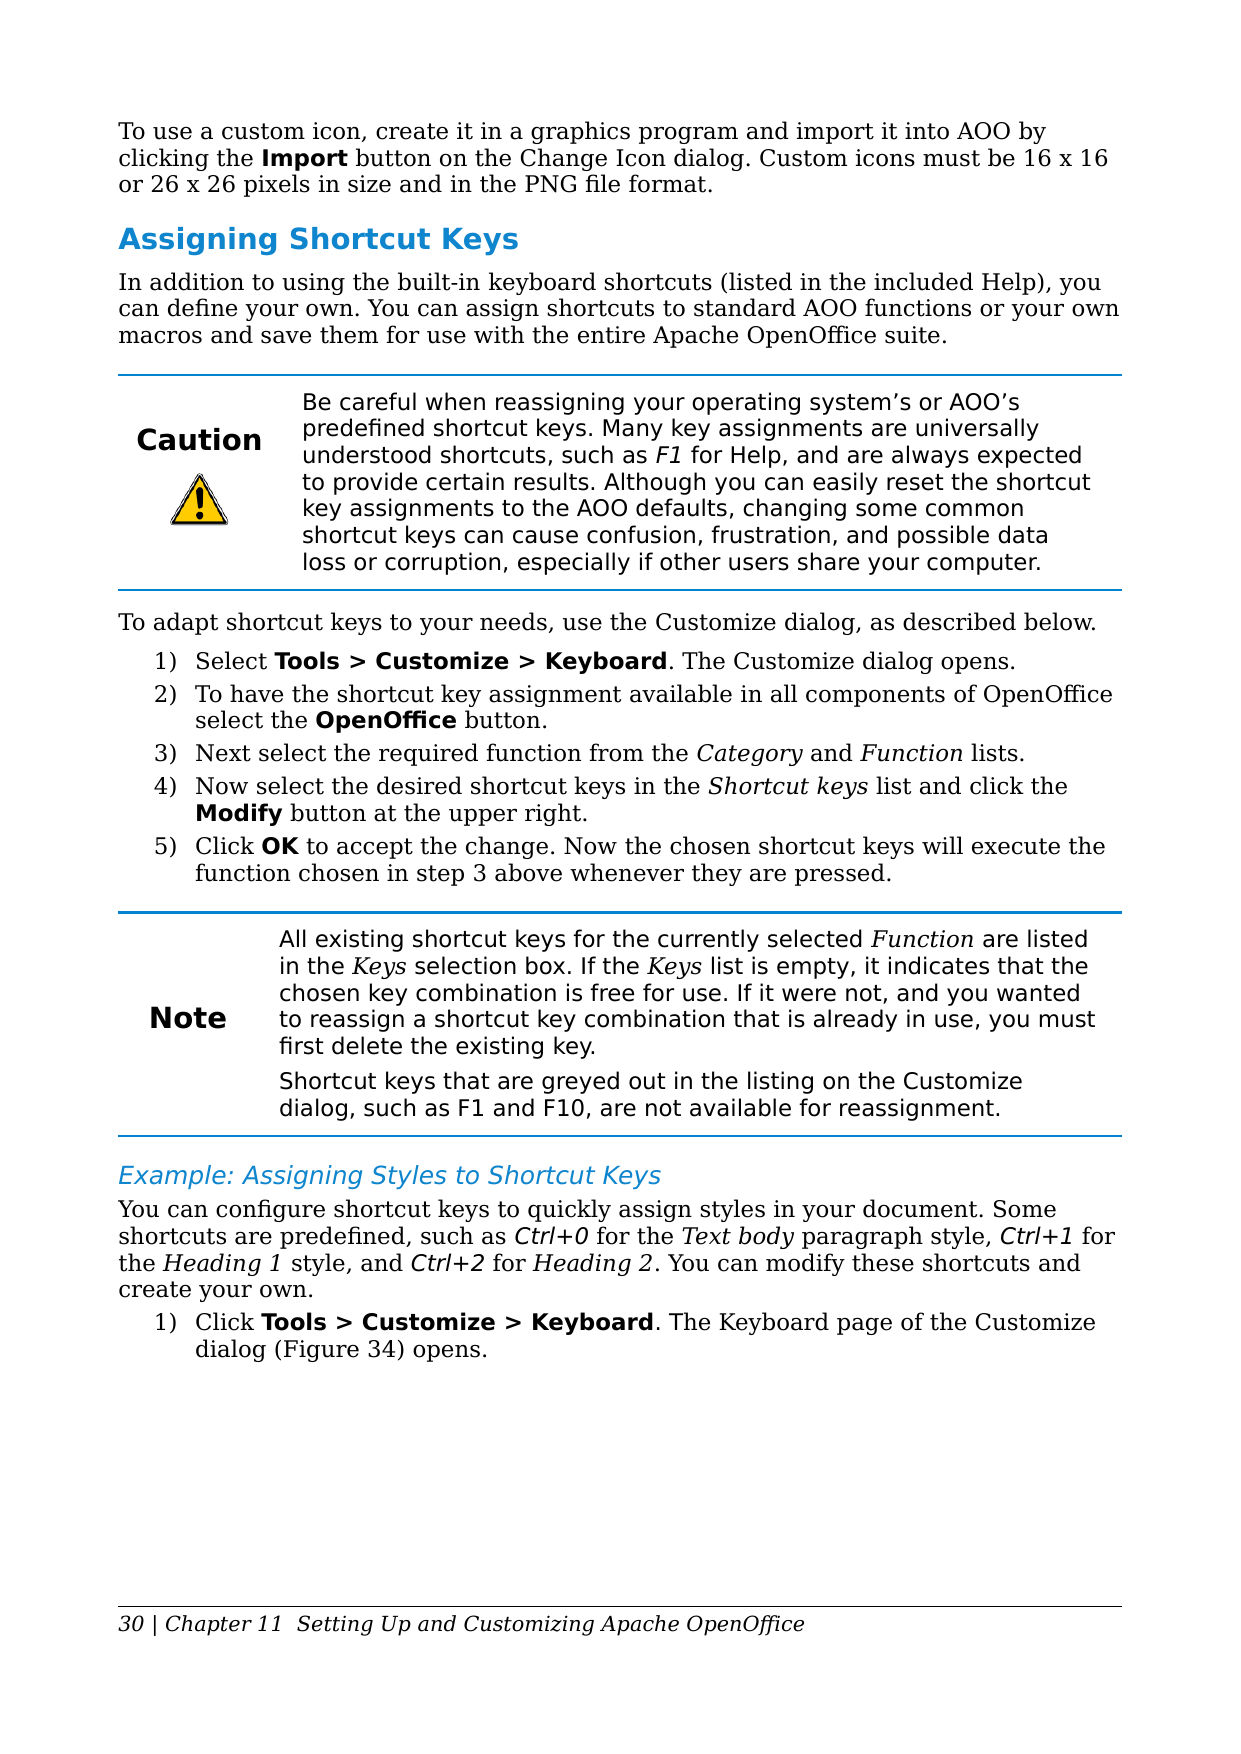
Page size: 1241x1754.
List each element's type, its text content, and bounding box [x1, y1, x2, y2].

list Click OK to accept the change. Now the chosen shortcut keys will execute the function chosen in step 3 above whenever they are pressed. [177, 833, 1122, 886]
table_header Be careful when reassigning your operating system’s or AOO’s predefined shortcut keys. Many key assignments are universally understood shortcuts, such as F1 for Help, and are always expected to provide certain results. Although you can easily reset the shortcut key assignments to the AOO defaults, changing some common shortcut keys can cause confusion, frustration, and possible data loss or corruption, especially if other users share your computer. [280, 376, 1122, 588]
list You can configure shortcut keys to quickly assign styles in your document. Some shortcuts are predefined, such as Ctrl+0 for the Text body paragraph style, Ctrl+1 for the Heading 1 style, and Ctrl+2 for Heading 2. You can modify these shortcuts and create your own. [118, 1196, 1122, 1303]
table_header Note [118, 914, 257, 1134]
picture [167, 469, 232, 529]
table_header Caution [118, 376, 280, 588]
list Click Tools > Customize > Keyboard. The Keyboard page of the Customize dialog (Figure 34) opens. [177, 1309, 1122, 1363]
list Select Tools > Customize > Keyboard. The Customize dialog opens. [177, 648, 1122, 675]
subtitle Example: Assigning Styles to Shortcut Keys [118, 1161, 1122, 1190]
text To use a custom icon, create it in a graphics program and import it into AOO by clicking the Import button on the Change Icon dialog. Custom icons must be 16 x 16 or 26 x 26 pixels in size and in the PNG file format. [118, 118, 1122, 198]
text To adapt shortcut keys to your needs, use the Customize dialog, as described below. [118, 609, 1122, 636]
list Now select the desired shortcut keys in the Shortcut keys list and click the Modify button at the upper right. [177, 773, 1122, 827]
table_header All existing shortcut keys for the currently selected Function are listed in the Keys selection box. If the Keys list is empty, it indicates that the chosen key combination is free for use. If it were not, and you wanted to reassign a shortcut key combination that is already in use, you must first delete the existing key. Shortcut keys that are greyed out in the listing on the Customize dialog, such as F1 and F10, are not available for reassignment. [258, 914, 1122, 1134]
list Next select the required function from the Category and Function lists. [177, 741, 1122, 767]
list To have the shortcut key assignment available in all components of OpenOffice select the OpenOffice button. [177, 681, 1122, 734]
text In addition to using the built-in keyboard shortcuts (listed in the included Help), you can define your own. You can assign shortcuts to standard AOO functions or your own macros and save them for use with the entire Apache OpenOffice suite. [118, 269, 1122, 349]
subtitle Assigning Shortcut Keys [118, 222, 1122, 256]
